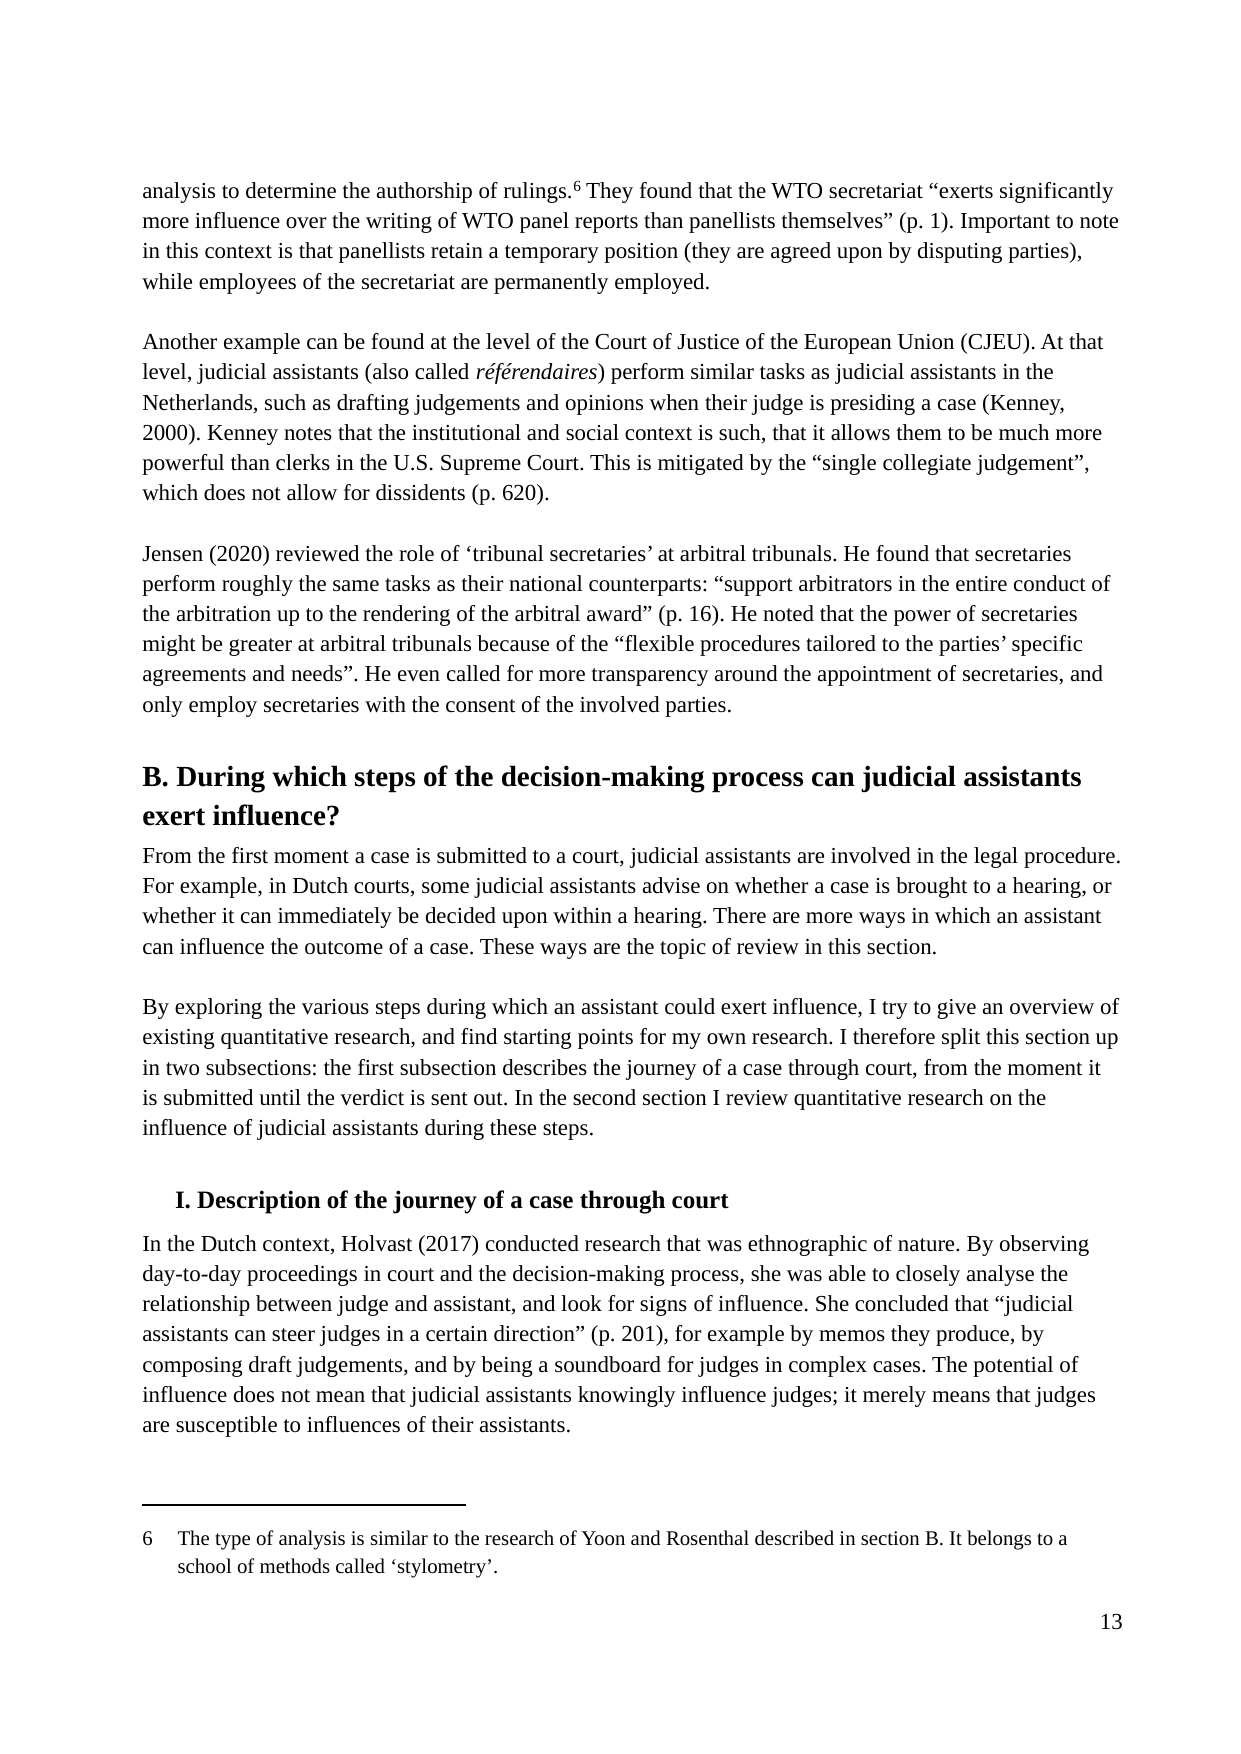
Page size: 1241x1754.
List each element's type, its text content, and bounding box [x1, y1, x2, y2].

text Another example can be found at the level of the Court of Justice of the European Union (CJEU). At that level, judicial assistants (also called référendaires) perform similar tasks as judicial assistants in the Netherlands, such as drafting judgements and opinions when their judge is presiding a case (Kenney, 2000). Kenney notes that the institutional and social context is such, that it allows them to be much more powerful than clerks in the U.S. Supreme Court. This is mitigated by the “single collegiate judgement”, which does not allow for dissidents (p. 620). [142, 328, 1122, 506]
text In the Dutch context, Holvast (2017) conducted research that was ethnographic of nature. By observing day-to-day proceedings in court and the decision-making process, she was able to closely analyse the relationship between judge and assistant, and look for signs of influence. She concluded that “judicial assistants can steer judges in a certain direction” (p. 201), for example by memos they produce, by composing draft judgements, and by being a soundboard for judges in complex cases. The potential of influence does not mean that judicial assistants knowingly influence judges; it merely means that judges are susceptible to influences of their assistants. [142, 1230, 1122, 1437]
text The type of analysis is similar to the research of Yoon and Rosenthal described in section B. It belongs to a school of methods called ‘stylometry’. [142, 1526, 1122, 1578]
subtitle I. Description of the journey of a case through court [175, 1185, 1122, 1213]
subtitle B. During which steps of the decision-making process can judicial assistants exert influence? [142, 759, 1122, 831]
text analysis to determine the authorship of rulings. They found that the WTO secretariat “exerts significantly more influence over the writing of WTO panel reports than panellists themselves” (p. 1). Important to note in this context is that panellists retain a temporary position (they are agreed upon by disputing parties), while employees of the secretariat are permanently employed. [142, 177, 1122, 294]
text Jensen (2020) reviewed the role of ‘tribunal secretaries’ at arbitral tribunals. He found that secretaries perform roughly the same tasks as their national counterparts: “support arbitrators in the entire conduct of the arbitration up to the rendering of the arbitral award” (p. 16). He noted that the power of secretaries might be greater at arbitral tribunals because of the “flexible procedures tailored to the parties’ specific agreements and needs”. He even called for more transparency around the appointment of secretaries, and only employ secretaries with the consent of the involved parties. [142, 540, 1122, 717]
text By exploring the various steps during which an assistant could exert influence, I try to give an overview of existing quantitative research, and find starting points for my own research. I therefore split this section up in two subsections: the first subsection describes the journey of a case through court, from the moment it is submitted until the verdict is sent out. In the second section I review quantitative research on the influence of judicial assistants during these steps. [142, 993, 1122, 1140]
text From the first moment a case is submitted to a court, judicial assistants are involved in the legal procedure. For example, in Dutch courts, some judicial assistants advise on whether a case is brought to a hearing, or whether it can immediately be decided upon within a hearing. There are more ways in which an assistant can influence the outcome of a case. These ways are the topic of review in this section. [142, 842, 1122, 959]
